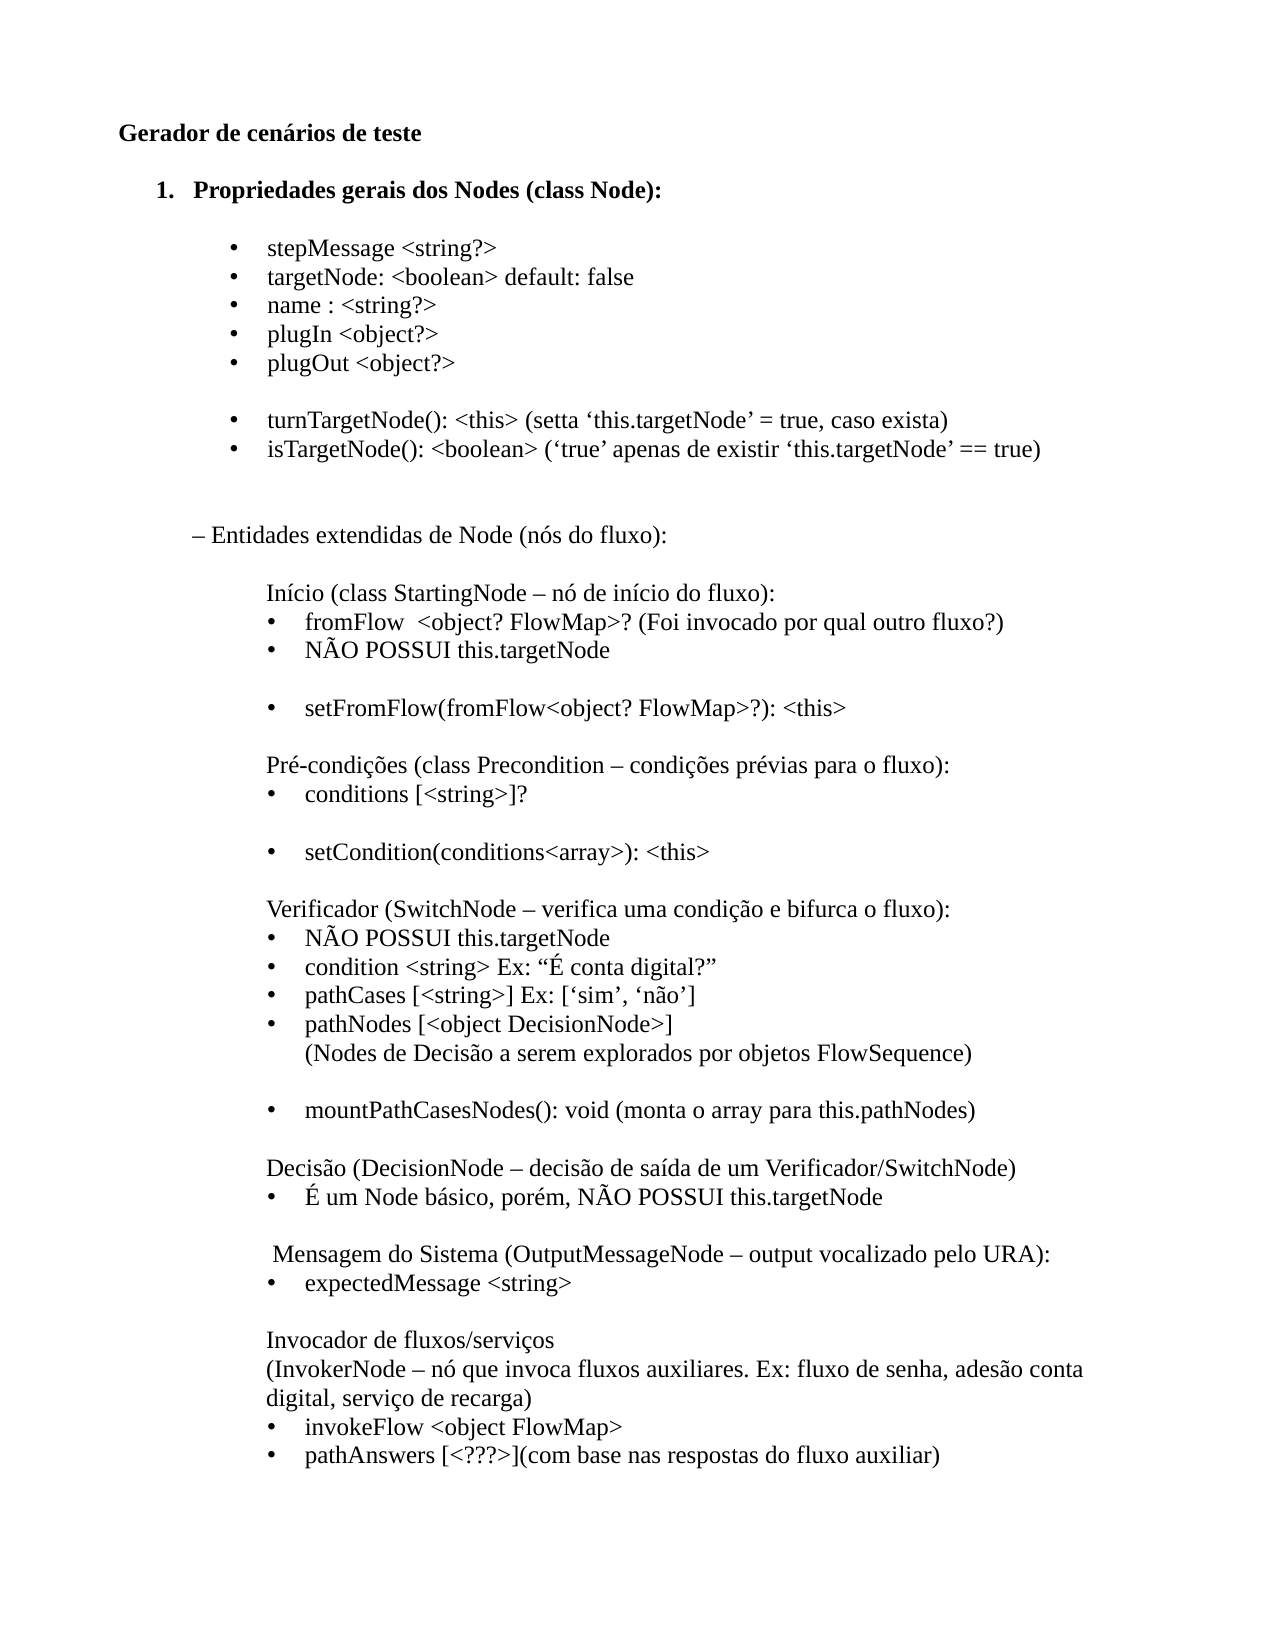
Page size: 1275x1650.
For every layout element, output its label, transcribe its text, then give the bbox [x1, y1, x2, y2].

list conditions [<string>]? [267, 779, 1157, 808]
list NÃO POSSUI this.targetNode [267, 923, 1157, 952]
list setCondition(conditions<array>): <this> [267, 837, 1157, 866]
list pathCases [<string>] Ex: [‘sim’, ‘não’] [267, 981, 1157, 1009]
text Pré-condições (class Precondition – condições prévias para o fluxo): [118, 751, 1157, 779]
text (InvokerNode – nó que invoca fluxos auxiliares. Ex: fluxo de senha, adesão conta digital, serviço de recarga) [118, 1354, 1157, 1412]
list setFromFlow(fromFlow<object? FlowMap>?): <this> [267, 693, 1157, 722]
list isTargetNode(): <boolean> (‘true’ apenas de existir ‘this.targetNode’ == true) [229, 434, 1157, 463]
list plugOut <object?> [229, 348, 1157, 377]
text Início (class StartingNode – nó de início do fluxo): [118, 578, 1157, 607]
text Decisão (DecisionNode – decisão de saída de um Verificador/SwitchNode) [118, 1153, 1157, 1182]
list (Nodes de Decisão a serem explorados por objetos FlowSequence) [267, 1038, 1157, 1067]
list name : <string?> [229, 291, 1157, 319]
list pathNodes [<object DecisionNode>] [267, 1009, 1157, 1038]
list invokeFlow <object FlowMap> [267, 1412, 1157, 1441]
text – Entidades extendidas de Node (nós do fluxo): [118, 521, 1157, 549]
list É um Node básico, porém, NÃO POSSUI this.targetNode [267, 1182, 1157, 1211]
list stepMessage <string?> [229, 233, 1157, 262]
list expectedMessage <string> [267, 1268, 1157, 1297]
list Propriedades gerais dos Nodes (class Node): [156, 176, 1157, 204]
text Invocador de fluxos/serviços [118, 1326, 1157, 1354]
text Gerador de cenários de teste [118, 118, 1157, 147]
list condition <string> Ex: “É conta digital?” [267, 952, 1157, 981]
list pathAnswers [<???>](com base nas respostas do fluxo auxiliar) [267, 1441, 1157, 1469]
text Verificador (SwitchNode – verifica uma condição e bifurca o fluxo): [118, 894, 1157, 923]
list plugIn <object?> [229, 319, 1157, 348]
list NÃO POSSUI this.targetNode [267, 636, 1157, 664]
list targetNode: <boolean> default: false [229, 262, 1157, 291]
list mountPathCasesNodes(): void (monta o array para this.pathNodes) [267, 1096, 1157, 1124]
list fromFlow <object? FlowMap>? (Foi invocado por qual outro fluxo?) [267, 607, 1157, 636]
text Mensagem do Sistema (OutputMessageNode – output vocalizado pelo URA): [118, 1239, 1157, 1268]
list turnTargetNode(): <this> (setta ‘this.targetNode’ = true, caso exista) [229, 406, 1157, 434]
